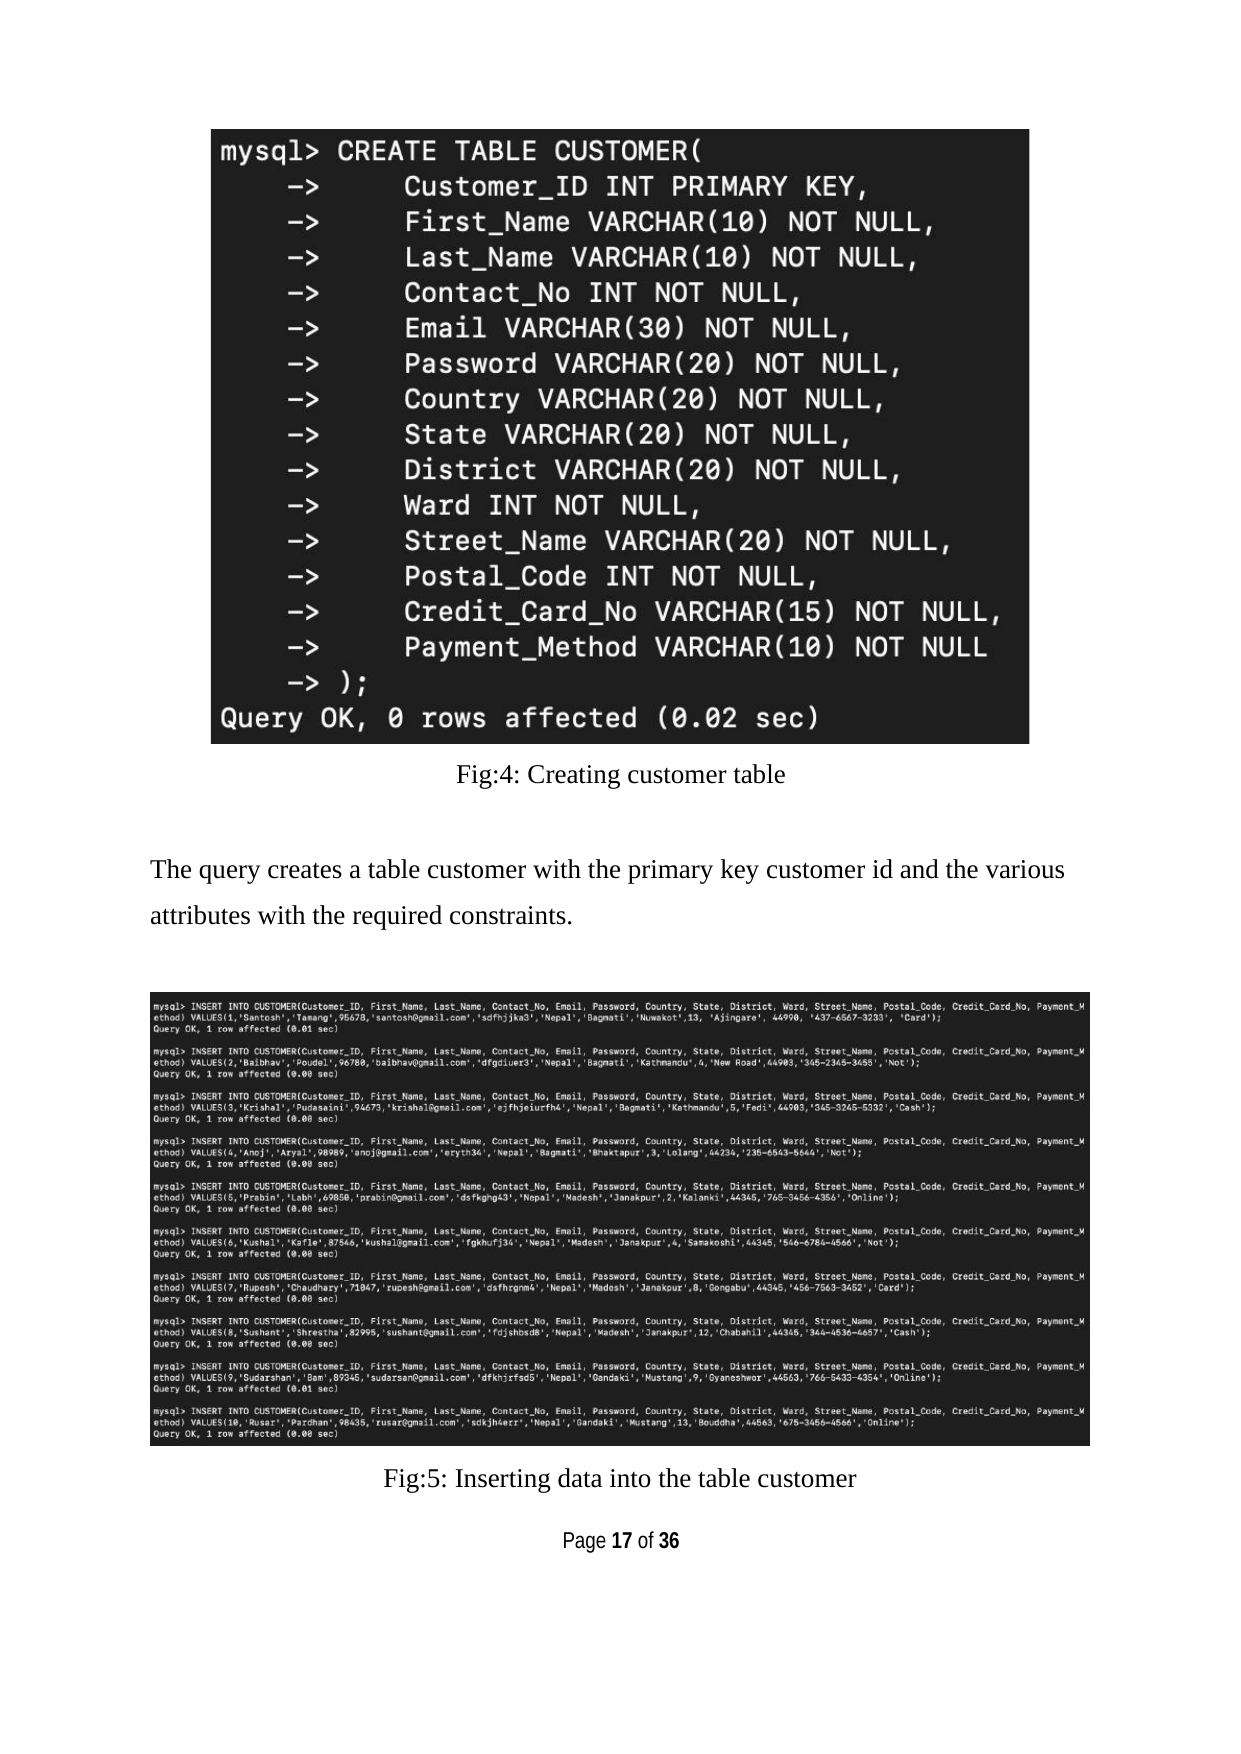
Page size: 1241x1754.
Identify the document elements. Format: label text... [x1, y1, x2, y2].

text The query creates a table customer with the primary key customer id and the various attributes with the required constraints. [150, 854, 1067, 930]
picture [150, 992, 1090, 1446]
text Page 17 of 36 [150, 1527, 1092, 1553]
picture [210, 129, 1030, 744]
text Fig:5: Inserting data into the table customer [150, 1462, 1090, 1493]
text Fig:4: Creating customer table [150, 758, 1092, 790]
